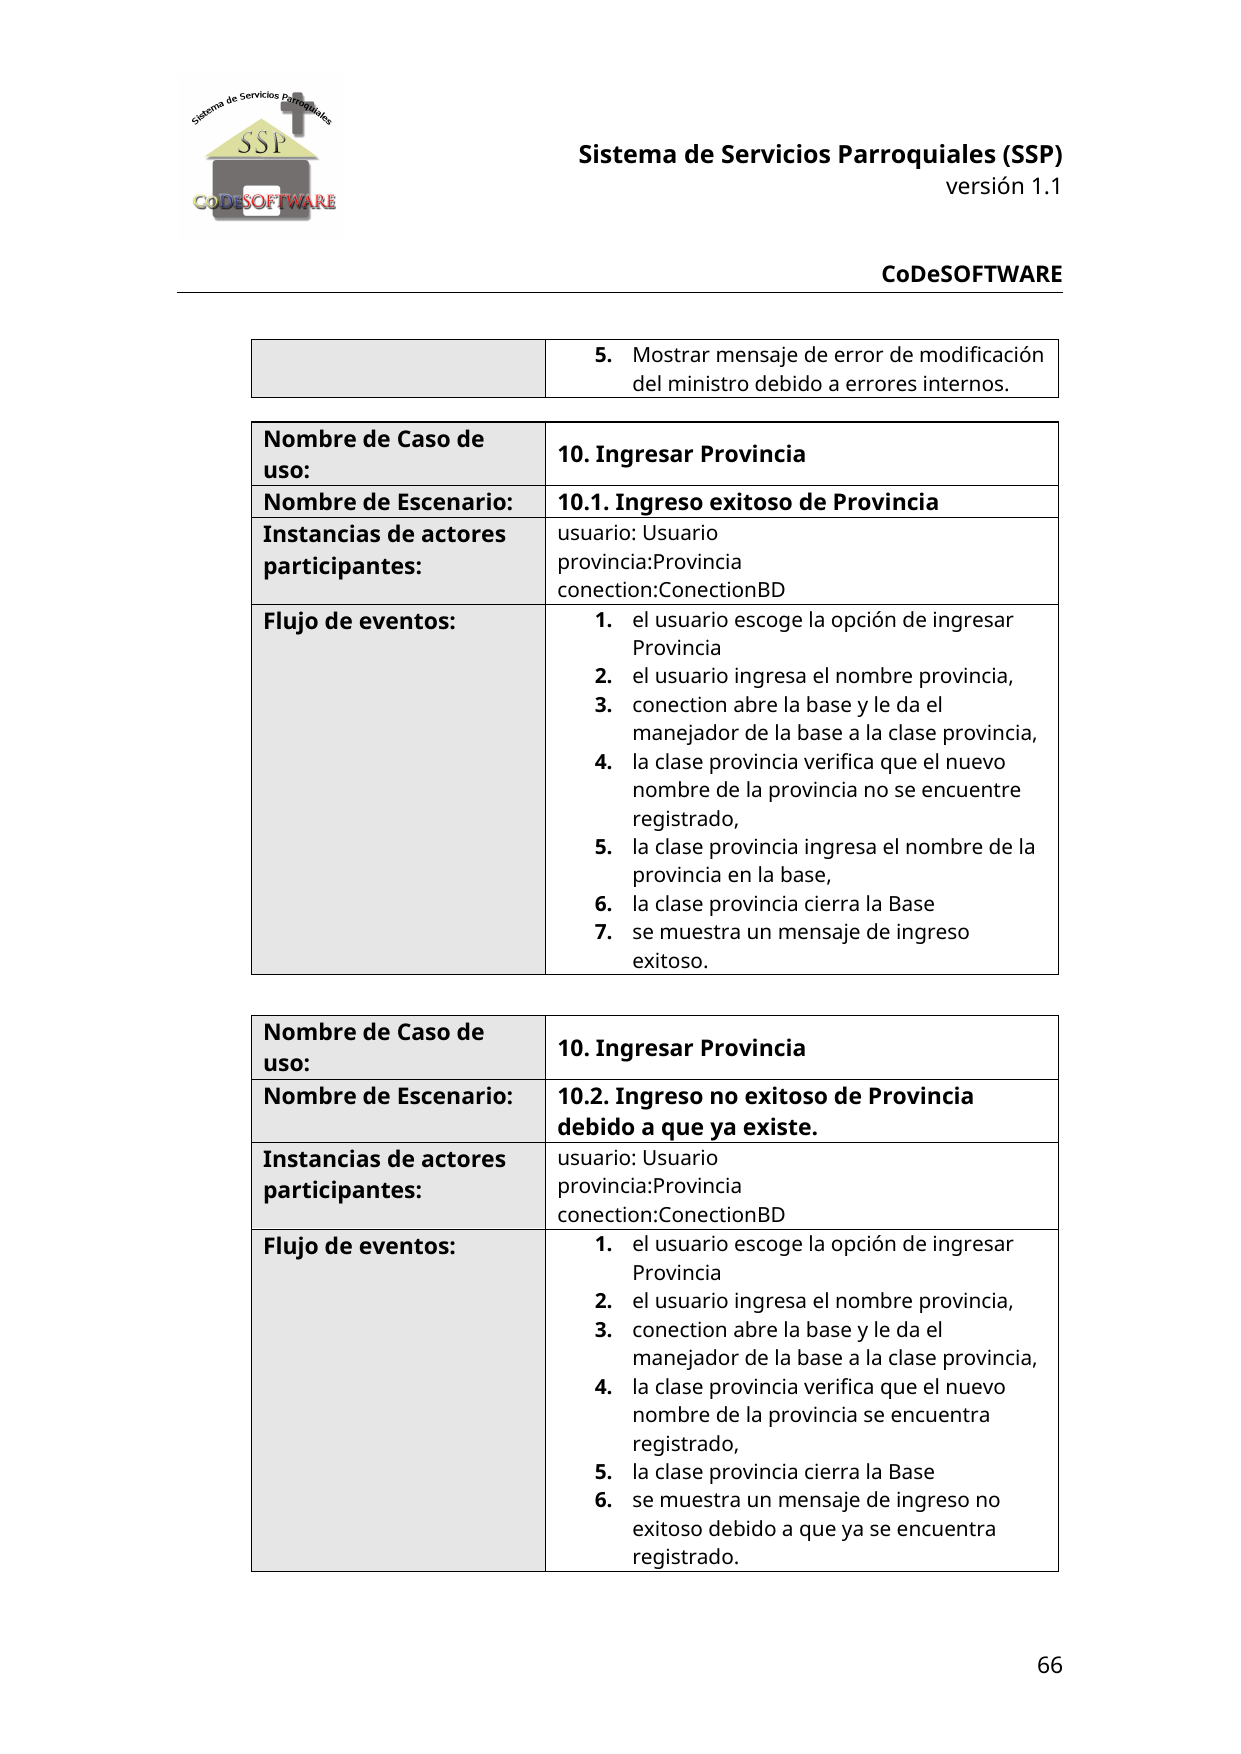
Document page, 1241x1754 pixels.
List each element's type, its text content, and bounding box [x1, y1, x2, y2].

table_header Nombre de Caso de uso: [252, 423, 545, 485]
table_cell Nombre de Escenario: [252, 1080, 545, 1142]
table_cell 10.1. Ingreso exitoso de Provincia [546, 486, 1058, 517]
table_header 10. Ingresar Provincia [546, 423, 1058, 485]
table_cell el usuario escoge la opción de ingresar Provincia el usuario ingresa el nombre provincia, conection abre la base y le da el manejador de la base a la clase provincia, la clase provincia verifica que el nuevo nombre de la provincia se encuentra registrado, la clase provincia cierra la Base se muestra un mensaje de ingreso no exitoso debido a que ya se encuentra registrado. [546, 1230, 1058, 1571]
table_cell 10.2. Ingreso no exitoso de Provincia debido a que ya existe. [546, 1080, 1058, 1142]
table_cell Nombre de Escenario: [252, 486, 545, 517]
table_cell Instancias de actores participantes: [252, 518, 545, 604]
table_cell Flujo de eventos: [252, 605, 545, 974]
table_cell Flujo de eventos: [252, 1230, 545, 1571]
table_cell [252, 340, 545, 397]
table_cell Instancias de actores participantes: [252, 1143, 545, 1228]
table_cell El usuario escoge la opción de modificación de ministro, El usuario ingresa los datos pertinentes del ministro a modificar , El usuario da clic en aceptar para que los datos se actualicen en la base. conection abre la base de datos y le da el manejador de la base la clase ministro, Mostrar mensaje de error de modificación del ministro debido a errores internos. [546, 340, 1058, 397]
table_cell usuario: Usuario provincia:Provincia conection:ConectionBD [546, 1143, 1058, 1228]
table_header 10. Ingresar Provincia [546, 1016, 1058, 1079]
table_header Nombre de Caso de uso: [252, 1016, 545, 1079]
table_cell usuario: Usuario provincia:Provincia conection:ConectionBD [546, 518, 1058, 604]
picture [178, 74, 345, 240]
table_cell el usuario escoge la opción de ingresar Provincia el usuario ingresa el nombre provincia, conection abre la base y le da el manejador de la base a la clase provincia, la clase provincia verifica que el nuevo nombre de la provincia no se encuentre registrado, la clase provincia ingresa el nombre de la provincia en la base, la clase provincia cierra la Base se muestra un mensaje de ingreso exitoso. [546, 605, 1058, 974]
